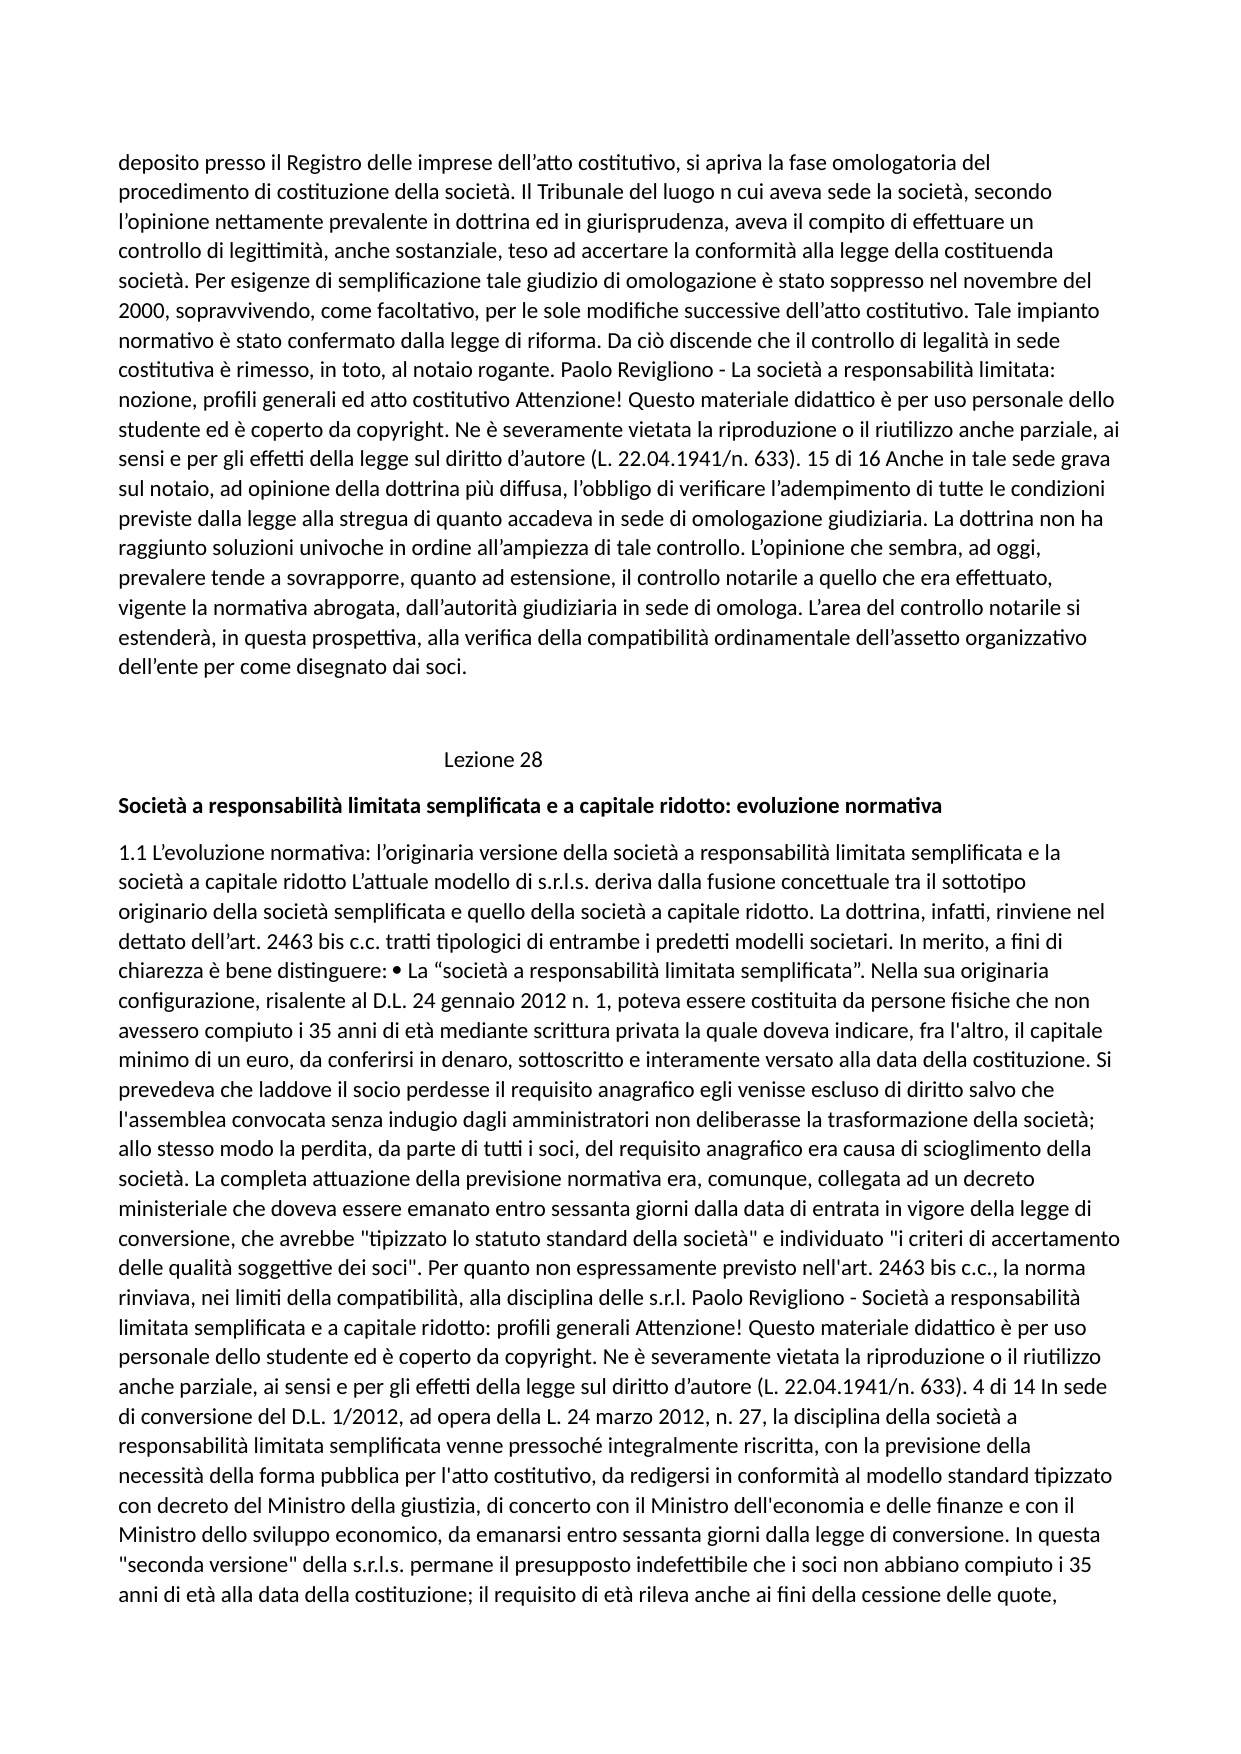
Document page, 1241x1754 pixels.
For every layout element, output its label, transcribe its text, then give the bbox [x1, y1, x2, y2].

text 1.1 L’evoluzione normativa: l’originaria versione della società a responsabilità limitata semplificata e la società a capitale ridotto L’attuale modello di s.r.l.s. deriva dalla fusione concettuale tra il sottotipo originario della società semplificata e quello della società a capitale ridotto. La dottrina, infatti, rinviene nel dettato dell’art. 2463 bis c.c. tratti tipologici di entrambe i predetti modelli societari. In merito, a fini di chiarezza è bene distinguere:  La “società a responsabilità limitata semplificata”. Nella sua originaria configurazione, risalente al D.L. 24 gennaio 2012 n. 1, poteva essere costituita da persone fisiche che non avessero compiuto i 35 anni di età mediante scrittura privata la quale doveva indicare, fra l'altro, il capitale minimo di un euro, da conferirsi in denaro, sottoscritto e interamente versato alla data della costituzione. Si prevedeva che laddove il socio perdesse il requisito anagrafico egli venisse escluso di diritto salvo che l'assemblea convocata senza indugio dagli amministratori non deliberasse la trasformazione della società; allo stesso modo la perdita, da parte di tutti i soci, del requisito anagrafico era causa di scioglimento della società. La completa attuazione della previsione normativa era, comunque, collegata ad un decreto ministeriale che doveva essere emanato entro sessanta giorni dalla data di entrata in vigore della legge di conversione, che avrebbe "tipizzato lo statuto standard della società" e individuato "i criteri di accertamento delle qualità soggettive dei soci". Per quanto non espressamente previsto nell'art. 2463 bis c.c., la norma rinviava, nei limiti della compatibilità, alla disciplina delle s.r.l. Paolo Revigliono - Società a responsabilità limitata semplificata e a capitale ridotto: profili generali Attenzione! Questo materiale didattico è per uso personale dello studente ed è coperto da copyright. Ne è severamente vietata la riproduzione o il riutilizzo anche parziale, ai sensi e per gli effetti della legge sul diritto d’autore (L. 22.04.1941/n. 633). 4 di 14 In sede di conversione del D.L. 1/2012, ad opera della L. 24 marzo 2012, n. 27, la disciplina della società a responsabilità limitata semplificata venne pressoché integralmente riscritta, con la previsione della necessità della forma pubblica per l'atto costitutivo, da redigersi in conformità al modello standard tipizzato con decreto del Ministro della giustizia, di concerto con il Ministro dell'economia e delle finanze e con il Ministro dello sviluppo economico, da emanarsi entro sessanta giorni dalla legge di conversione. In questa "seconda versione" della s.r.l.s. permane il presupposto indefettibile che i soci non abbiano compiuto i 35 anni di età alla data della costituzione; il requisito di età rileva anche ai fini della cessione delle quote, [118, 838, 1122, 1608]
text deposito presso il Registro delle imprese dell’atto costitutivo, si apriva la fase omologatoria del procedimento di costituzione della società. Il Tribunale del luogo n cui aveva sede la società, secondo l’opinione nettamente prevalente in dottrina ed in giurisprudenza, aveva il compito di effettuare un controllo di legittimità, anche sostanziale, teso ad accertare la conformità alla legge della costituenda società. Per esigenze di semplificazione tale giudizio di omologazione è stato soppresso nel novembre del 2000, sopravvivendo, come facoltativo, per le sole modifiche successive dell’atto costitutivo. Tale impianto normativo è stato confermato dalla legge di riforma. Da ciò discende che il controllo di legalità in sede costitutiva è rimesso, in toto, al notaio rogante. Paolo Revigliono - La società a responsabilità limitata: nozione, profili generali ed atto costitutivo Attenzione! Questo materiale didattico è per uso personale dello studente ed è coperto da copyright. Ne è severamente vietata la riproduzione o il riutilizzo anche parziale, ai sensi e per gli effetti della legge sul diritto d’autore (L. 22.04.1941/n. 633). 15 di 16 Anche in tale sede grava sul notaio, ad opinione della dottrina più diffusa, l’obbligo di verificare l’adempimento di tutte le condizioni previste dalla legge alla stregua di quanto accadeva in sede di omologazione giudiziaria. La dottrina non ha raggiunto soluzioni univoche in ordine all’ampiezza di tale controllo. L’opinione che sembra, ad oggi, prevalere tende a sovrapporre, quanto ad estensione, il controllo notarile a quello che era effettuato, vigente la normativa abrogata, dall’autorità giudiziaria in sede di omologa. L’area del controllo notarile si estenderà, in questa prospettiva, alla verifica della compatibilità ordinamentale dell’assetto organizzativo dell’ente per come disegnato dai soci. [118, 148, 1122, 680]
text Società a responsabilità limitata semplificata e a capitale ridotto: evoluzione normativa [118, 791, 1122, 819]
text Lezione 28 [156, 745, 1122, 773]
